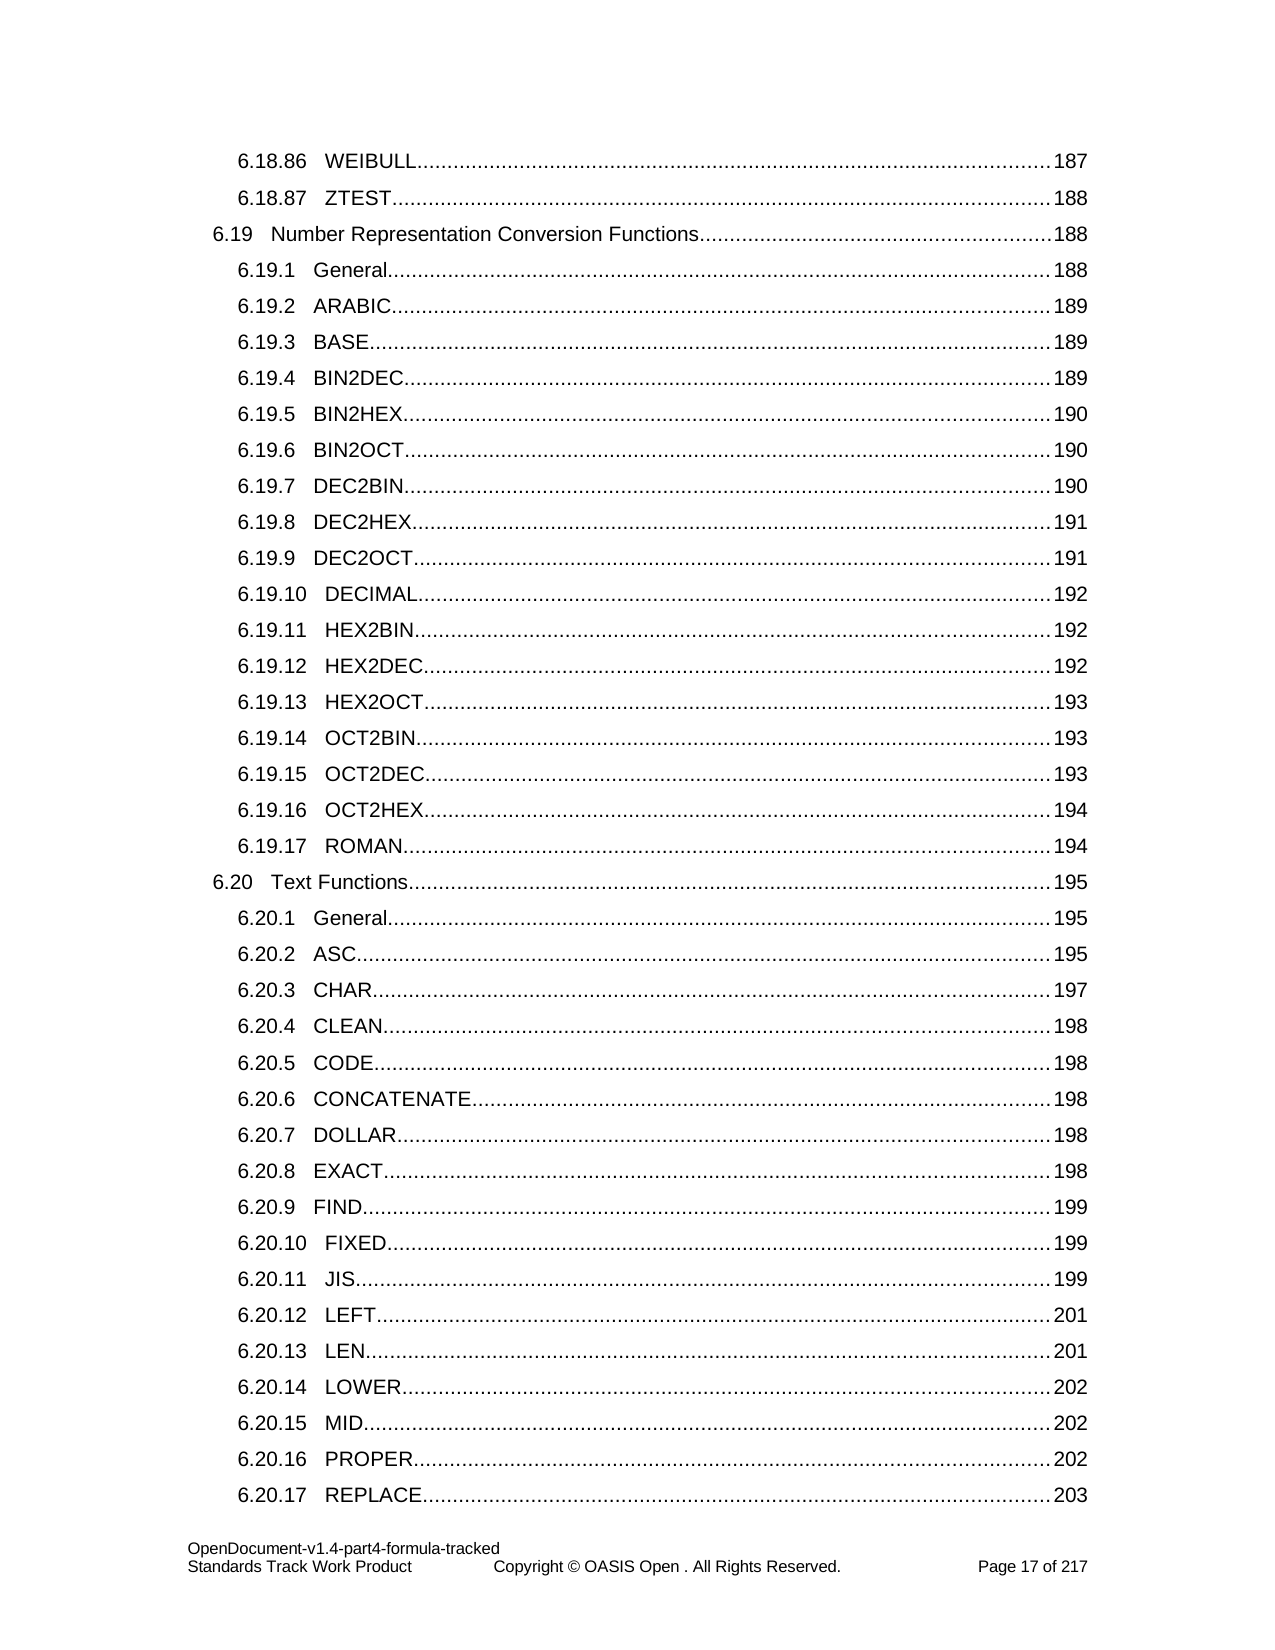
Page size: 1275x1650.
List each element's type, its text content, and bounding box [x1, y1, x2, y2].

text 6.20.1 General 195 [237, 907, 1088, 930]
text 6.19.6 BIN2OCT 190 [237, 438, 1088, 462]
text 6.19.11 HEX2BIN 192 [237, 618, 1088, 642]
text 6.20.3 CHAR 197 [237, 979, 1088, 1002]
text 6.19.2 ARABIC 189 [237, 294, 1088, 318]
text 6.20.4 CLEAN 198 [237, 1015, 1088, 1038]
text 6.20.17 REPLACE 203 [237, 1483, 1088, 1507]
text 6.18.87 ZTEST 188 [237, 186, 1088, 209]
text 6.20.6 CONCATENATE 198 [237, 1087, 1088, 1111]
text 6.20.13 LEN 201 [237, 1339, 1088, 1363]
text 6.19.12 HEX2DEC 192 [237, 654, 1088, 678]
text 6.20.12 LEFT 201 [237, 1303, 1088, 1327]
text 6.20.8 EXACT 198 [237, 1159, 1088, 1183]
text 6.19.14 OCT2BIN 193 [237, 727, 1088, 750]
text 6.19.17 ROMAN 194 [237, 835, 1088, 858]
text 6.20.10 FIXED 199 [237, 1231, 1088, 1255]
text 6.19.5 BIN2HEX 190 [237, 402, 1088, 426]
text 6.20.14 LOWER 202 [237, 1375, 1088, 1399]
text 6.19.1 General 188 [237, 258, 1088, 282]
text 6.19.13 HEX2OCT 193 [237, 691, 1088, 714]
text 6.20.2 ASC 195 [237, 943, 1088, 966]
text 6.19.10 DECIMAL 192 [237, 582, 1088, 606]
text 6.19.9 DEC2OCT 191 [237, 546, 1088, 570]
text 6.19.4 BIN2DEC 189 [237, 366, 1088, 390]
text 6.19.8 DEC2HEX 191 [237, 510, 1088, 534]
text 6.18.86 WEIBULL 187 [237, 150, 1088, 173]
text 6.19.7 DEC2BIN 190 [237, 474, 1088, 498]
text 6.20 Text Functions 195 [212, 871, 1088, 894]
text 6.20.5 CODE 198 [237, 1051, 1088, 1074]
text 6.20.16 PROPER 202 [237, 1447, 1088, 1471]
text 6.20.7 DOLLAR 198 [237, 1123, 1088, 1147]
text 6.19 Number Representation Conversion Functions 188 [212, 222, 1088, 246]
text 6.20.11 JIS 199 [237, 1267, 1088, 1291]
text 6.20.15 MID 202 [237, 1411, 1088, 1435]
text 6.19.15 OCT2DEC 193 [237, 763, 1088, 786]
text 6.19.3 BASE 189 [237, 330, 1088, 354]
text 6.20.9 FIND 199 [237, 1195, 1088, 1219]
text 6.19.16 OCT2HEX 194 [237, 799, 1088, 822]
